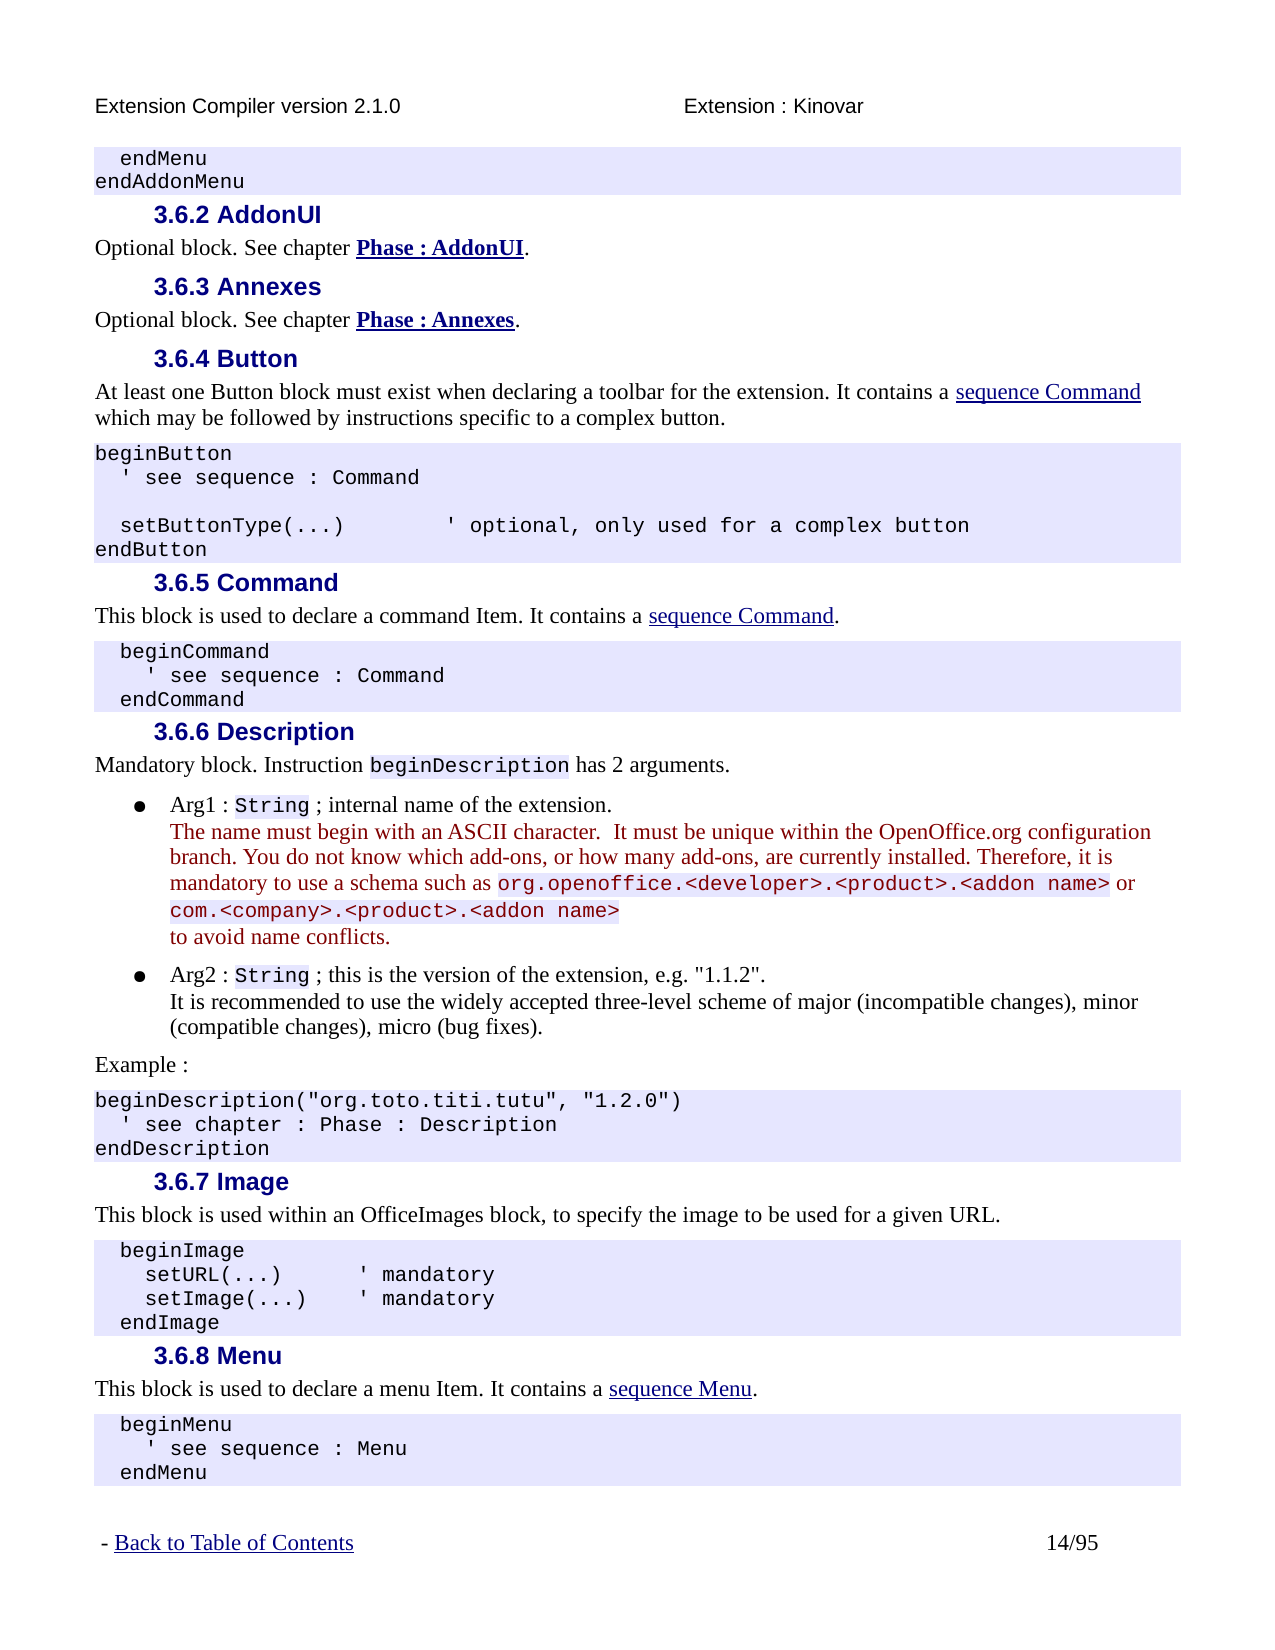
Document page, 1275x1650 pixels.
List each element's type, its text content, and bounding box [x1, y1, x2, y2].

text Mandatory block. Instruction beginDescription has 2 arguments. [94, 752, 1181, 779]
text Optional block. See chapter Phase : Annexes. [94, 307, 1181, 333]
text This block is used to declare a menu Item. It contains a sequence Menu. [94, 1376, 1181, 1401]
text beginImage [94, 1240, 1181, 1264]
text This block is used to declare a command Item. It contains a sequence Command. [94, 602, 1181, 628]
text setURL(...) ' mandatory [94, 1264, 1181, 1288]
text Optional block. See chapter Phase : AddonUI. [94, 235, 1181, 261]
text This block is used within an OfficeImages block, to specify the image to be used for a given URL. [94, 1202, 1181, 1228]
text setImage(...) ' mandatory [94, 1288, 1181, 1312]
text endButton [94, 539, 1181, 563]
subtitle Description [153, 718, 1181, 746]
text At least one Button block must exist when declaring a toolbar for the extension. It contains a sequence Command which may be followed by instructions specific to a complex button. [94, 379, 1181, 430]
text endMenu [94, 147, 1181, 171]
text beginButton [94, 443, 1181, 467]
subtitle Button [153, 345, 1181, 373]
text beginMenu [94, 1414, 1181, 1438]
text beginDescription("org.toto.titi.tutu", "1.2.0") [94, 1090, 1181, 1114]
subtitle Annexes [153, 273, 1181, 301]
list Arg2 : String ; this is the version of the extension, e.g. "1.1.2". It is recommended to use the widely accepted three-level scheme of major (incompatible changes), minor (compatible changes), micro (bug fixes). [132, 962, 1181, 1040]
subtitle Menu [153, 1342, 1181, 1370]
text ' see sequence : Menu [94, 1438, 1181, 1462]
subtitle Command [153, 568, 1181, 597]
list Arg1 : String ; internal name of the extension. The name must begin with an ASCII character. It must be unique within the OpenOffice.org configuration branch. You do not know which add-ons, or how many add-ons, are currently installed. Therefore, it is mandatory to use a schema such as org.openoffice.<developer>.<product>.<addon name> or com.<company>.<product>.<addon name> to avoid name conflicts. [132, 792, 1181, 949]
subtitle AddonUI [153, 201, 1181, 229]
text endImage [94, 1312, 1181, 1336]
text ' see sequence : Command [94, 664, 1181, 688]
text ' see chapter : Phase : Description [94, 1114, 1181, 1138]
text endAddonMenu [94, 171, 1181, 195]
text setButtonType(...) ' optional, only used for a complex button [94, 515, 1181, 539]
text ' see sequence : Command [94, 467, 1181, 491]
text beginCommand [94, 641, 1181, 664]
text endCommand [94, 688, 1181, 712]
text endMenu [94, 1462, 1181, 1486]
text endDescription [94, 1138, 1181, 1162]
text Example : [94, 1052, 1181, 1078]
subtitle Image [153, 1168, 1181, 1196]
